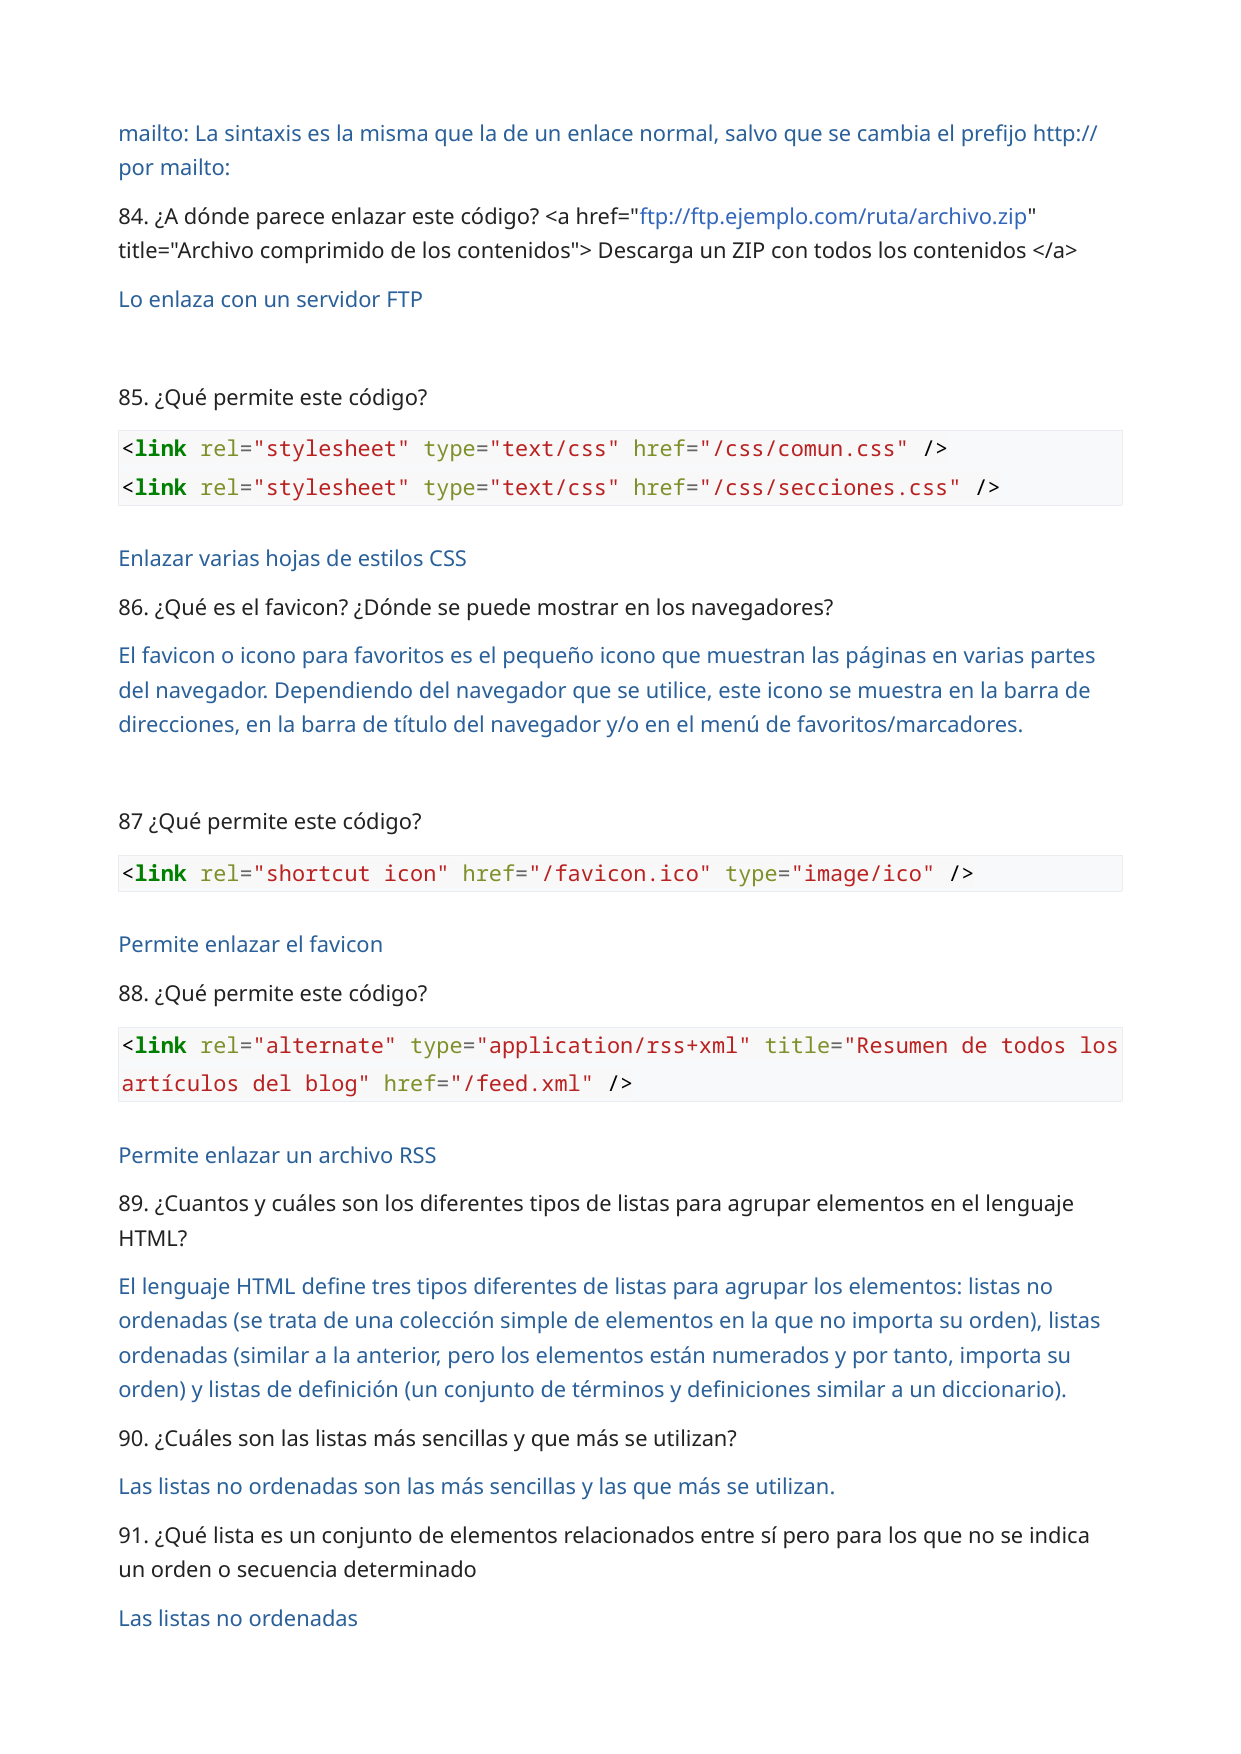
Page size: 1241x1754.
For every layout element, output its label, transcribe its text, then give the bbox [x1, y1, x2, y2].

text 86. ¿Qué es el favicon? ¿Dónde se puede mostrar en los navegadores? [118, 592, 1122, 622]
text 84. ¿A dónde parece enlazar este código? <a href="ftp://ftp.ejemplo.com/ruta/archivo.zip" title="Archivo comprimido de los contenidos"> Descarga un ZIP con todos los contenidos </a> [118, 201, 1122, 265]
text 87 ¿Qué permite este código? [118, 806, 1122, 836]
text <link rel="stylesheet" type="text/css" href="/css/secciones.css" /> [119, 469, 1122, 505]
text <link rel="shortcut icon" href="/favicon.ico" type="image/ico" /> [119, 856, 1122, 891]
text 90. ¿Cuáles son las listas más sencillas y que más se utilizan? [118, 1422, 1122, 1452]
text 89. ¿Cuantos y cuáles son los diferentes tipos de listas para agrupar elementos en el lenguaje HTML? [118, 1188, 1122, 1252]
text Permite enlazar el favicon [118, 929, 1122, 959]
text <link rel="alternate" type="application/rss+xml" title="Resumen de todos los artículos del blog" href="/feed.xml" /> [119, 1028, 1122, 1101]
text mailto: La sintaxis es la misma que la de un enlace normal, salvo que se cambia el prefijo http:// por mailto: [118, 118, 1122, 182]
text El favicon o icono para favoritos es el pequeño icono que muestran las páginas en varias partes del navegador. Dependiendo del navegador que se utilice, este icono se muestra en la barra de direcciones, en la barra de título del navegador y/o en el menú de favoritos/marcadores. [118, 641, 1122, 739]
text Permite enlazar un archivo RSS [118, 1139, 1122, 1169]
text 85. ¿Qué permite este código? [118, 381, 1122, 411]
text <link rel="stylesheet" type="text/css" href="/css/comun.css" /> [119, 431, 1122, 463]
text Lo enlaza con un servidor FTP [118, 284, 1122, 314]
text Las listas no ordenadas [118, 1603, 1122, 1633]
text Las listas no ordenadas son las más sencillas y las que más se utilizan. [118, 1471, 1122, 1501]
text Enlazar varias hojas de estilos CSS [118, 543, 1122, 573]
text El lenguaje HTML define tres tipos diferentes de listas para agrupar los elementos: listas no ordenadas (se trata de una colección simple de elementos en la que no importa su orden), listas ordenadas (similar a la anterior, pero los elementos están numerados y por tanto, importa su orden) y listas de definición (un conjunto de términos y definiciones similar a un diccionario). [118, 1271, 1122, 1403]
text 88. ¿Qué permite este código? [118, 978, 1122, 1008]
text 91. ¿Qué lista es un conjunto de elementos relacionados entre sí pero para los que no se indica un orden o secuencia determinado [118, 1520, 1122, 1584]
